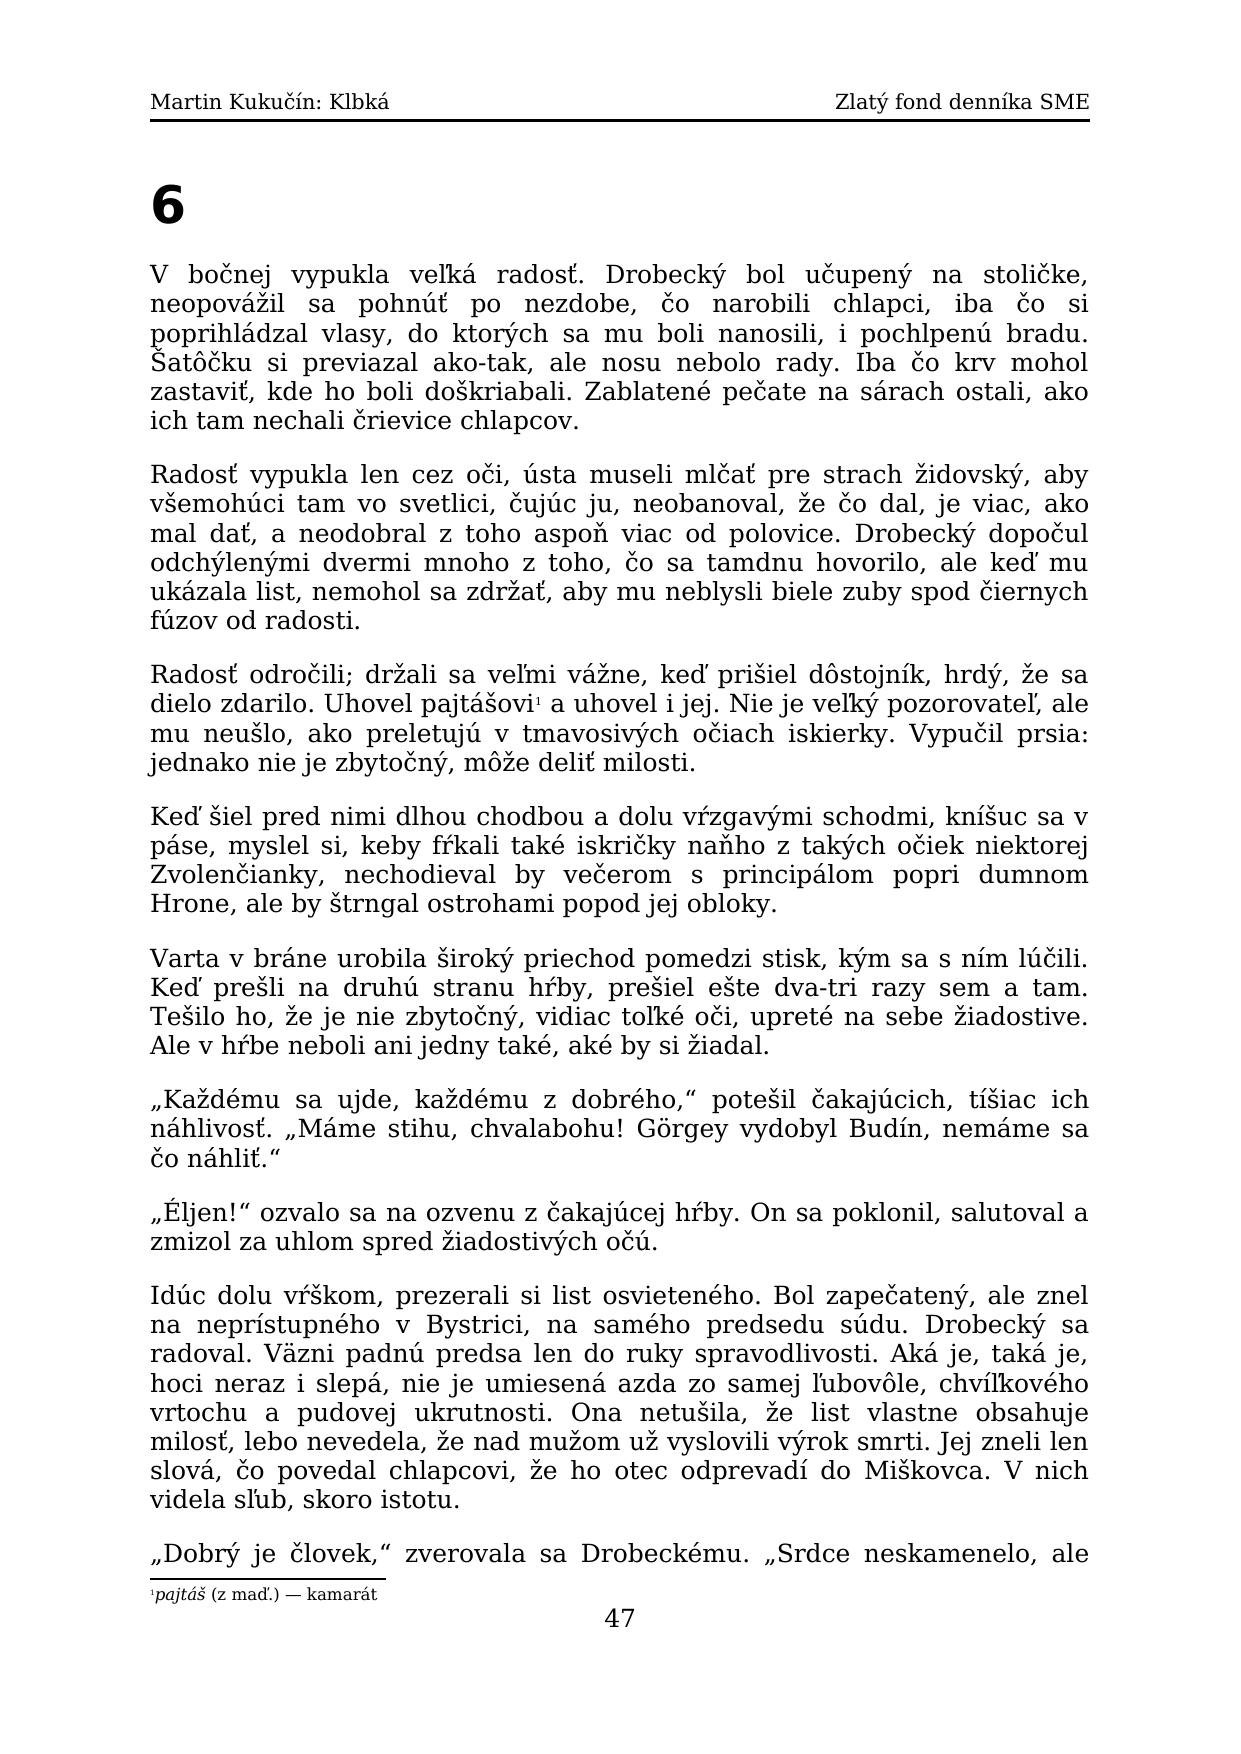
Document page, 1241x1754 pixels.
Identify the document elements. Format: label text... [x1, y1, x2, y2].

text Idúc dolu vŕškom, prezerali si list osvieteného. Bol zapečatený, ale znel na neprístupného v Bystrici, na samého predsedu súdu. Drobecký sa radoval. Väzni padnú predsa len do ruky spravodlivosti. Aká je, taká je, hoci neraz i slepá, nie je umiesená azda zo samej ľubovôle, chvíľkového vrtochu a pudovej ukrutnosti. Ona netušila, že list vlastne obsahuje milosť, lebo nevedela, že nad mužom už vyslovili výrok smrti. Jej zneli len slová, čo povedal chlapcovi, že ho otec odprevadí do Miškovca. V nich videla sľub, skoro istotu. [150, 1281, 1090, 1515]
text „Každému sa ujde, každému z dobrého,“ potešil čakajúcich, tíšiac ich náhlivosť. „Máme stihu, chvalabohu! Görgey vydobyl Budín, nemáme sa čo náhliť.“ [150, 1086, 1090, 1173]
text 1pajtáš (z maď.) — kamarát [150, 1584, 1090, 1604]
text Radosť vypukla len cez oči, ústa museli mlčať pre strach židovský, aby všemohúci tam vo svetlici, čujúc ju, neobanoval, že čo dal, je viac, ako mal dať, a neodobral z toho aspoň viac od polovice. Drobecký dopočul odchýlenými dvermi mnoho z toho, čo sa tamdnu hovorilo, ale keď mu ukázala list, nemohol sa zdržať, aby mu neblysli biele zuby spod čiernych fúzov od radosti. [150, 460, 1090, 635]
text „Dobrý je človek,“ zverovala sa Drobeckému. „Srdce neskamenelo, ale [150, 1540, 1090, 1569]
text Varta v bráne urobila široký priechod pomedzi stisk, kým sa s ním lúčili. Keď prešli na druhú stranu hŕby, prešiel ešte dva-tri razy sem a tam. Tešilo ho, že je nie zbytočný, vidiac toľké oči, upreté na sebe žiadostive. Ale v hŕbe neboli ani jedny také, aké by si žiadal. [150, 944, 1090, 1061]
text Keď šiel pred nimi dlhou chodbou a dolu vŕzgavými schodmi, kníšuc sa v páse, myslel si, keby fŕkali také iskričky naňho z takých očiek niektorej Zvolenčianky, nechodieval by večerom s principálom popri dumnom Hrone, ale by štrngal ostrohami popod jej obloky. [150, 802, 1090, 919]
text V bočnej vypukla veľká radosť. Drobecký bol učupený na stoličke, neopovážil sa pohnúť po nezdobe, čo narobili chlapci, iba čo si poprihládzal vlasy, do ktorých sa mu boli nanosili, i pochlpenú bradu. Šatôčku si previazal ako-tak, ale nosu nebolo rady. Iba čo krv mohol zastaviť, kde ho boli doškriabali. Zablatené pečate na sárach ostali, ako ich tam nechali črievice chlapcov. [150, 260, 1090, 435]
text „Éljen!“ ozvalo sa na ozvenu z čakajúcej hŕby. On sa poklonil, salutoval a zmizol za uhlom spred žiadostivých očú. [150, 1198, 1090, 1256]
text Radosť odročili; držali sa veľmi vážne, keď prišiel dôstojník, hrdý, že sa dielo zdarilo. Uhovel pajtášovi1 a uhovel i jej. Nie je veľký pozorovateľ, ale mu neušlo, ako preletujú v tmavosivých očiach iskierky. Vypučil prsia: jednako nie je zbytočný, môže deliť milosti. [150, 660, 1090, 777]
text 6 [150, 175, 1090, 235]
